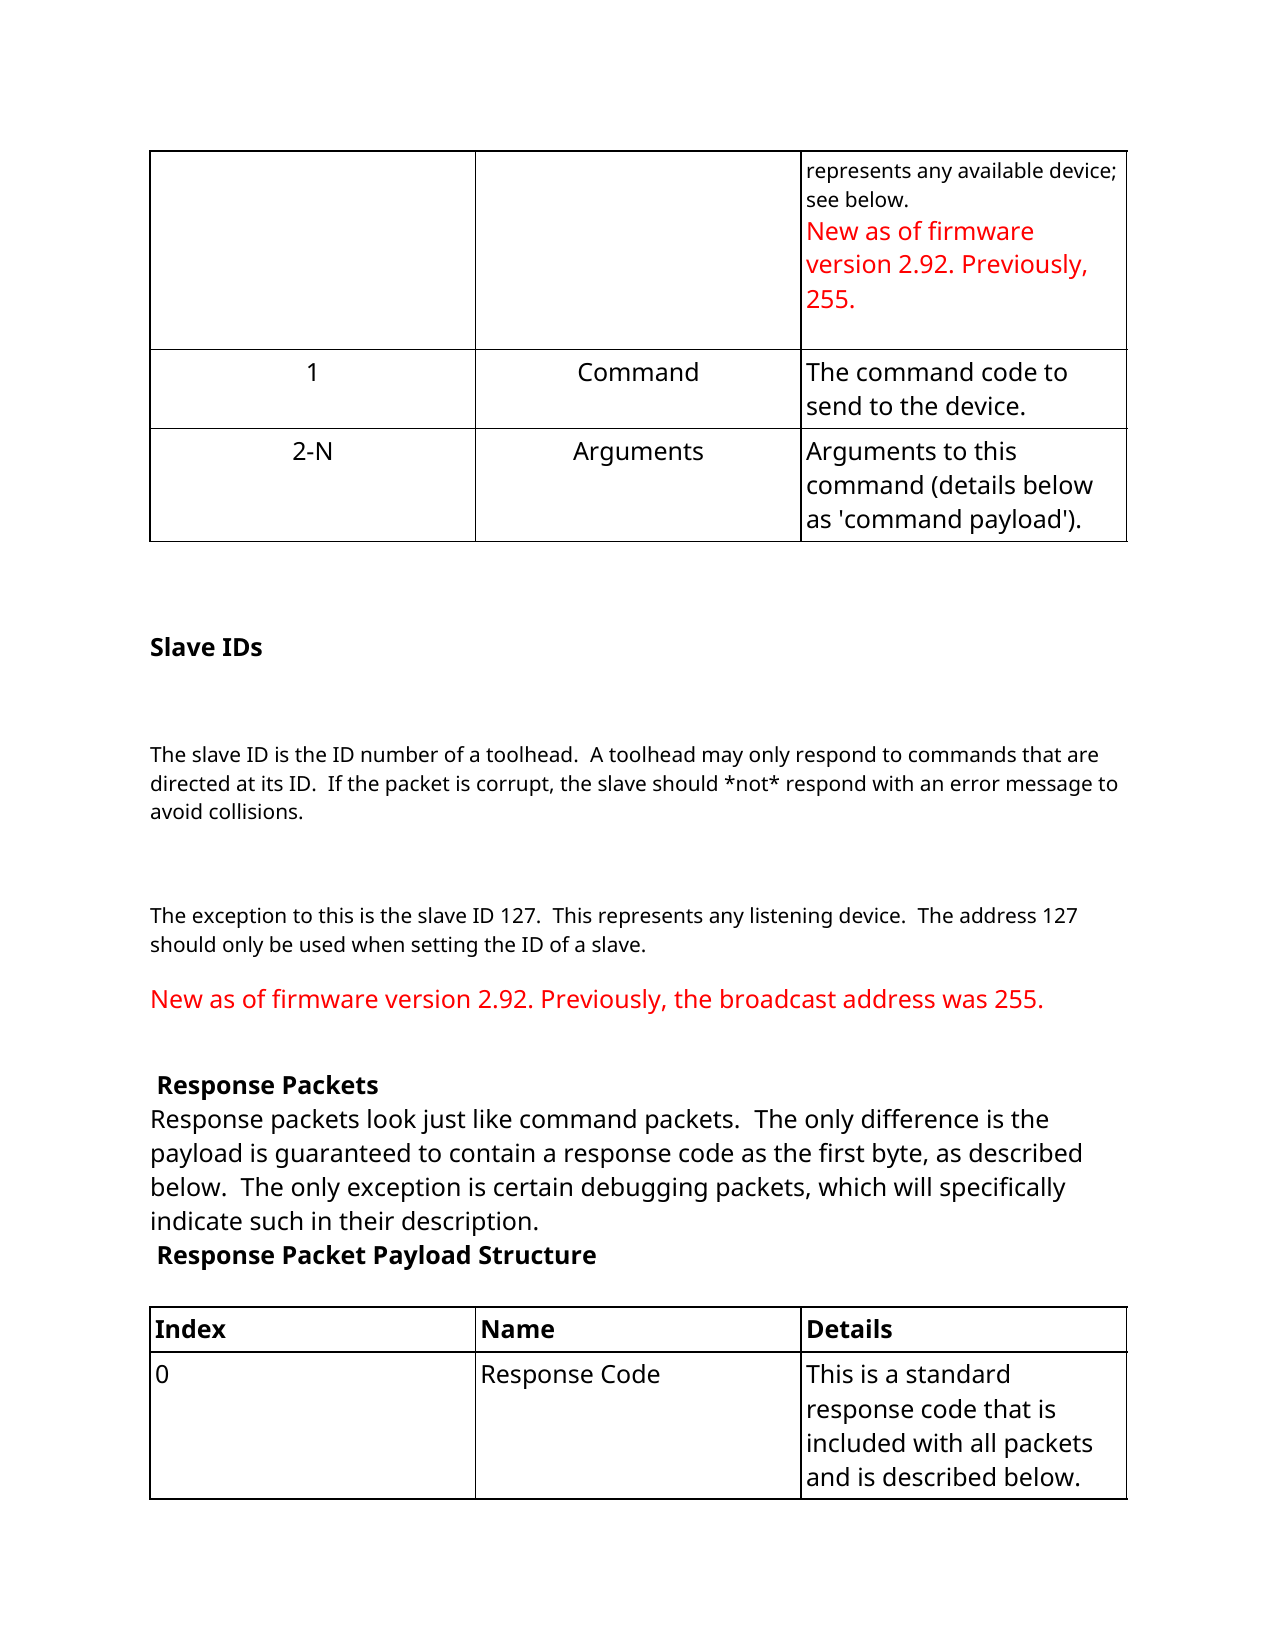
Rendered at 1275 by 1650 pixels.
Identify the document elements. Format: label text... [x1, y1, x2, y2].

subtitle Response Packet Payload Structure [150, 1238, 1125, 1272]
text The slave ID is the ID number of a toolhead. A toolhead may only respond to commands that are directed at its ID. If the packet is corrupt, the slave should *not* respond with an error message to avoid collisions. [150, 741, 1125, 826]
table_cell [151, 152, 475, 348]
table_header Index [151, 1308, 475, 1351]
table_cell Arguments to this command (details below as 'command payload'). [802, 429, 1126, 541]
text The exception to this is the slave ID 127. This represents any listening device. The address 127 should only be used when setting the ID of a slave. [150, 901, 1125, 958]
table_header Details [802, 1308, 1126, 1351]
table_cell The command code to send to the device. [802, 350, 1126, 427]
table_cell 0 [151, 1353, 475, 1498]
table_cell Command [476, 350, 800, 427]
table_cell Arguments [476, 429, 800, 541]
table_cell 2-N [151, 429, 475, 541]
table_cell Response Code [476, 1353, 800, 1498]
table_cell This is a standard response code that is included with all packets and is described below. [802, 1353, 1126, 1498]
table_cell [476, 152, 800, 348]
table_cell 1 [151, 350, 475, 427]
subtitle Slave IDs [150, 630, 1125, 664]
text New as of firmware version 2.92. Previously, the broadcast address was 255. [150, 982, 1125, 1016]
table_header Name [476, 1308, 800, 1351]
text Response packets look just like command packets. The only difference is the payload is guaranteed to contain a response code as the first byte, as described below. The only exception is certain debugging packets, which will specifically indicate such in their description. [150, 1102, 1125, 1238]
table_cell represents any available device; see below. New as of firmware version 2.92. Previously, 255. [802, 152, 1126, 348]
subtitle Response Packets [150, 1067, 1125, 1102]
